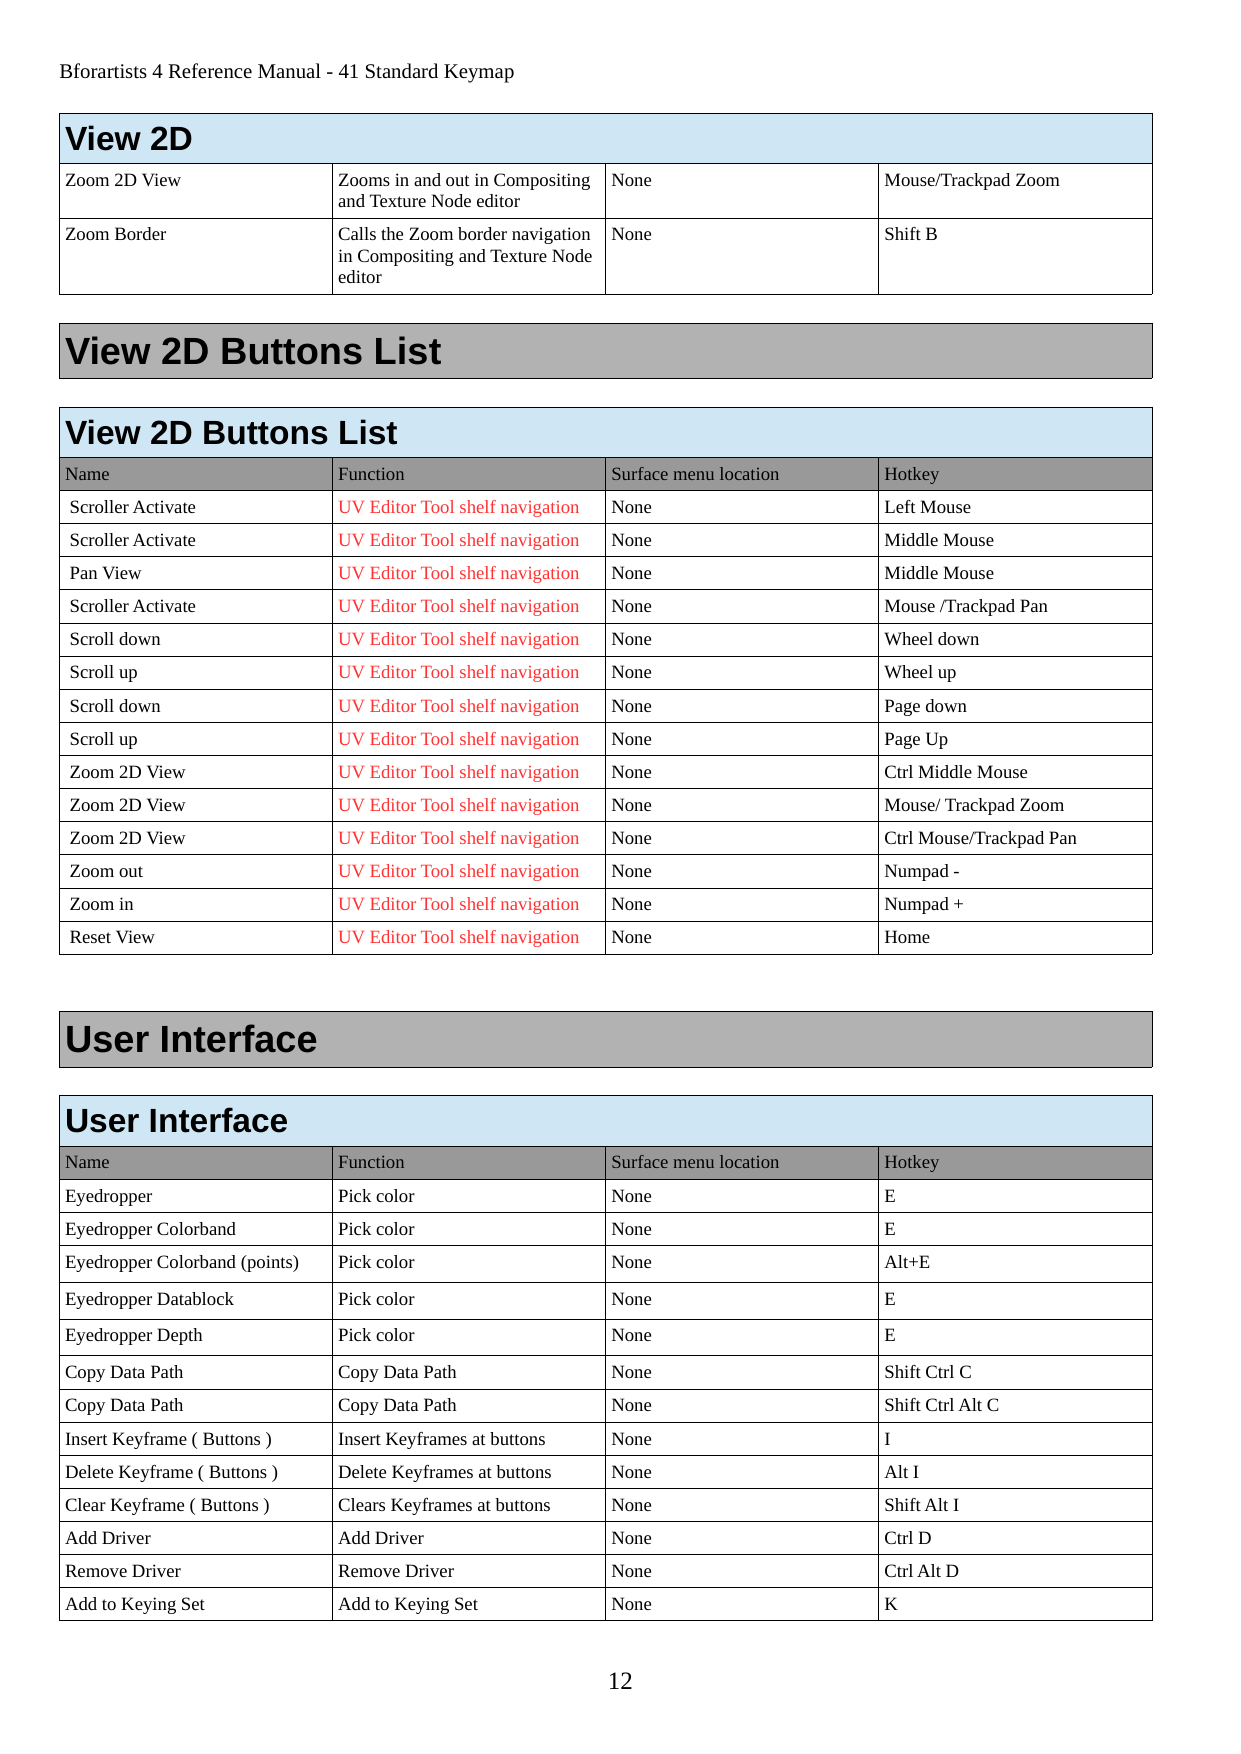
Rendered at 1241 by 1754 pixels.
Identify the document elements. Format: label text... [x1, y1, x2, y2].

table_cell Surface menu location [606, 1147, 878, 1179]
table_cell E [879, 1180, 1152, 1212]
table_cell UV Editor Tool shelf navigation [333, 590, 605, 622]
table_cell Clear Keyframe ( Buttons ) [60, 1489, 332, 1521]
table_cell Scroll up [60, 723, 332, 755]
table_header User Interface [60, 1096, 1152, 1146]
table_cell None [606, 1423, 878, 1455]
table_cell Eyedropper [60, 1180, 332, 1212]
table_cell Zoom Border [60, 219, 332, 294]
table_cell Scroll up [60, 657, 332, 689]
table_cell UV Editor Tool shelf navigation [333, 723, 605, 755]
table_cell None [606, 1456, 878, 1488]
table_cell K [879, 1588, 1152, 1620]
table_cell None [606, 1588, 878, 1620]
table_cell E [879, 1320, 1152, 1355]
table_cell Page Up [879, 723, 1152, 755]
table_cell None [606, 1246, 878, 1282]
table_cell Shift Ctrl C [879, 1356, 1152, 1388]
table_cell Add Driver [333, 1522, 605, 1554]
table_cell Function [333, 458, 605, 490]
table_cell Zoom 2D View [60, 789, 332, 821]
table_cell None [606, 1180, 878, 1212]
table_header User Interface [60, 1012, 1152, 1067]
table_cell None [606, 1489, 878, 1521]
table_cell Wheel up [879, 657, 1152, 689]
table_cell E [879, 1283, 1152, 1318]
table_cell Scroller Activate [60, 524, 332, 556]
table_cell Eyedropper Datablock [60, 1283, 332, 1318]
table_cell Insert Keyframe ( Buttons ) [60, 1423, 332, 1455]
table_cell Pick color [333, 1213, 605, 1245]
table_cell Ctrl Alt D [879, 1555, 1152, 1587]
table_cell Home [879, 922, 1152, 954]
table_cell Zoom 2D View [60, 164, 332, 217]
table_cell None [606, 922, 878, 954]
table_cell UV Editor Tool shelf navigation [333, 624, 605, 656]
table_cell UV Editor Tool shelf navigation [333, 756, 605, 788]
table_cell Mouse/ Trackpad Zoom [879, 789, 1152, 821]
table_cell Copy Data Path [60, 1356, 332, 1388]
table_cell None [606, 1283, 878, 1318]
table_cell Scroller Activate [60, 491, 332, 523]
table_cell None [606, 822, 878, 854]
table_cell None [606, 590, 878, 622]
table_cell Scroller Activate [60, 590, 332, 622]
table_cell Pick color [333, 1246, 605, 1282]
table_cell None [606, 855, 878, 887]
table_cell Name [60, 1147, 332, 1179]
table_cell None [606, 1320, 878, 1355]
table_cell Pick color [333, 1320, 605, 1355]
table_cell Scroll down [60, 690, 332, 722]
table_cell Delete Keyframe ( Buttons ) [60, 1456, 332, 1488]
table_cell Pan View [60, 557, 332, 589]
table_cell Eyedropper Depth [60, 1320, 332, 1355]
table_cell Reset View [60, 922, 332, 954]
table_header View 2D Buttons List [60, 324, 1152, 378]
table_cell E [879, 1213, 1152, 1245]
table_cell Pick color [333, 1180, 605, 1212]
table_cell None [606, 723, 878, 755]
table_cell None [606, 889, 878, 921]
table_cell None [606, 624, 878, 656]
table_cell Remove Driver [333, 1555, 605, 1587]
table_cell Delete Keyframes at buttons [333, 1456, 605, 1488]
table_cell UV Editor Tool shelf navigation [333, 855, 605, 887]
table_cell UV Editor Tool shelf navigation [333, 557, 605, 589]
table_cell None [606, 690, 878, 722]
table_cell Hotkey [879, 458, 1152, 490]
table_cell Insert Keyframes at buttons [333, 1423, 605, 1455]
table_cell UV Editor Tool shelf navigation [333, 524, 605, 556]
table_cell Zoom 2D View [60, 756, 332, 788]
table_cell Eyedropper Colorband [60, 1213, 332, 1245]
table_cell None [606, 789, 878, 821]
table_cell Left Mouse [879, 491, 1152, 523]
table_cell Add to Keying Set [60, 1588, 332, 1620]
table_cell Add Driver [60, 1522, 332, 1554]
table_cell Copy Data Path [60, 1390, 332, 1422]
table_cell Copy Data Path [333, 1390, 605, 1422]
table_cell Zoom in [60, 889, 332, 921]
table_cell Wheel down [879, 624, 1152, 656]
table_cell Mouse/Trackpad Zoom [879, 164, 1152, 217]
table_cell Middle Mouse [879, 557, 1152, 589]
table_cell None [606, 1522, 878, 1554]
table_cell None [606, 1356, 878, 1388]
table_cell Ctrl D [879, 1522, 1152, 1554]
table_cell Surface menu location [606, 458, 878, 490]
table_cell Name [60, 458, 332, 490]
table_cell UV Editor Tool shelf navigation [333, 491, 605, 523]
table_cell None [606, 756, 878, 788]
table_cell Function [333, 1147, 605, 1179]
table_cell None [606, 557, 878, 589]
table_cell UV Editor Tool shelf navigation [333, 789, 605, 821]
table_cell Clears Keyframes at buttons [333, 1489, 605, 1521]
table_cell Ctrl Middle Mouse [879, 756, 1152, 788]
table_cell Numpad - [879, 855, 1152, 887]
table_cell None [606, 1555, 878, 1587]
table_cell Zoom out [60, 855, 332, 887]
table_cell None [606, 219, 878, 294]
table_cell Shift Alt I [879, 1489, 1152, 1521]
table_cell Ctrl Mouse/Trackpad Pan [879, 822, 1152, 854]
table_cell UV Editor Tool shelf navigation [333, 690, 605, 722]
table_cell UV Editor Tool shelf navigation [333, 922, 605, 954]
table_cell Pick color [333, 1283, 605, 1318]
table_cell None [606, 1390, 878, 1422]
table_cell None [606, 491, 878, 523]
table_cell None [606, 524, 878, 556]
table_cell Shift Ctrl Alt C [879, 1390, 1152, 1422]
table_cell UV Editor Tool shelf navigation [333, 657, 605, 689]
table_cell Middle Mouse [879, 524, 1152, 556]
table_cell UV Editor Tool shelf navigation [333, 889, 605, 921]
table_cell Shift B [879, 219, 1152, 294]
table_cell Zooms in and out in Compositing and Texture Node editor [333, 164, 605, 217]
table_cell Add to Keying Set [333, 1588, 605, 1620]
table_cell I [879, 1423, 1152, 1455]
table_cell Mouse /Trackpad Pan [879, 590, 1152, 622]
table_cell None [606, 657, 878, 689]
table_header View 2D [60, 114, 1152, 163]
table_cell Alt I [879, 1456, 1152, 1488]
table_cell Copy Data Path [333, 1356, 605, 1388]
table_cell UV Editor Tool shelf navigation [333, 822, 605, 854]
table_cell None [606, 164, 878, 217]
table_cell Remove Driver [60, 1555, 332, 1587]
table_header View 2D Buttons List [60, 408, 1152, 457]
table_cell Zoom 2D View [60, 822, 332, 854]
table_cell Numpad + [879, 889, 1152, 921]
table_cell Page down [879, 690, 1152, 722]
table_cell Hotkey [879, 1147, 1152, 1179]
table_cell Scroll down [60, 624, 332, 656]
table_cell None [606, 1213, 878, 1245]
table_cell Calls the Zoom border navigation in Compositing and Texture Node editor [333, 219, 605, 294]
table_cell Alt+E [879, 1246, 1152, 1282]
table_cell Eyedropper Colorband (points) [60, 1246, 332, 1282]
